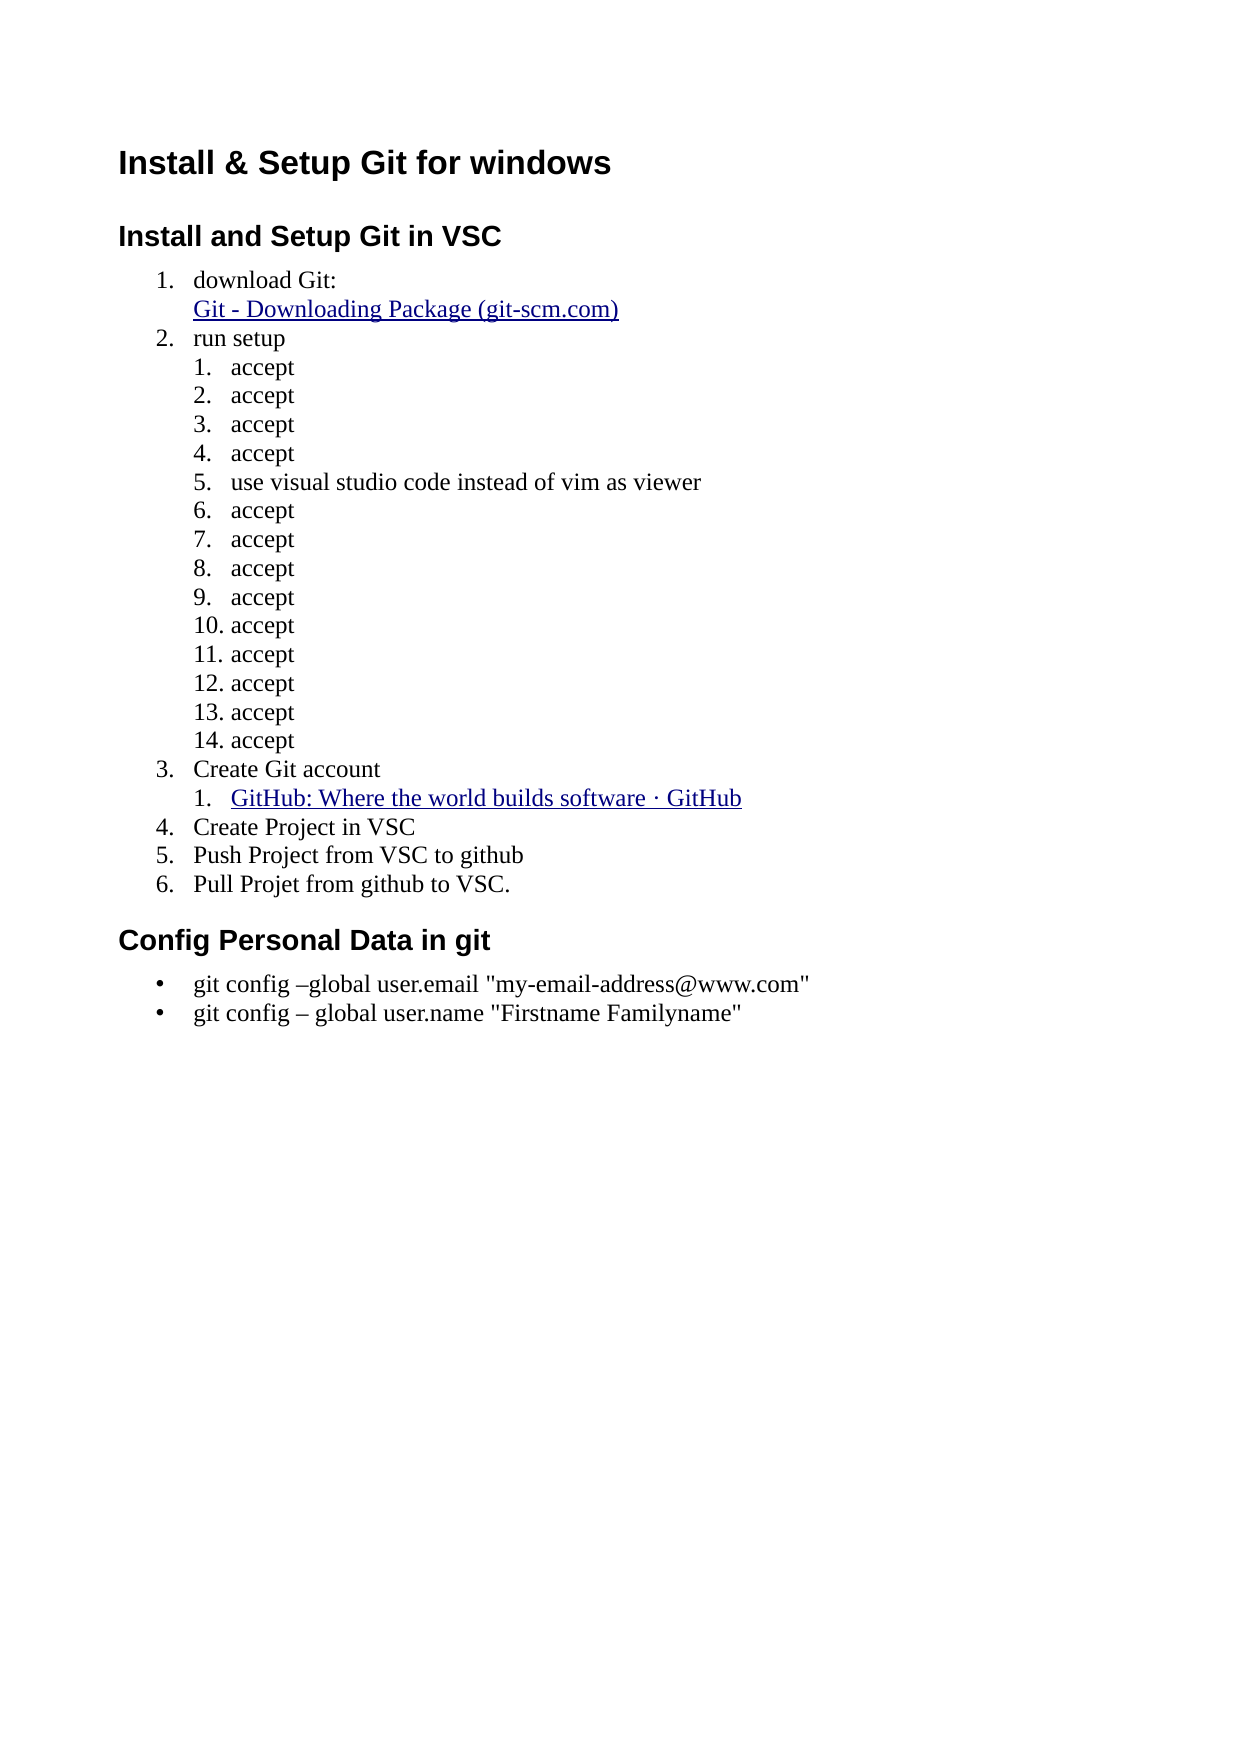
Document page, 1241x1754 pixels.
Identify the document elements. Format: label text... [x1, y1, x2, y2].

list Create Git account [156, 754, 1122, 783]
list accept [193, 668, 1122, 697]
list git config –global user.email "my-email-address@www.com" [156, 969, 1122, 998]
list accept [193, 639, 1122, 668]
list download Git: Git - Downloading Package (git-scm.com) [156, 265, 1122, 323]
list accept [193, 438, 1122, 467]
list Push Project from VSC to github [156, 840, 1122, 869]
list accept [193, 610, 1122, 639]
list accept [193, 582, 1122, 610]
list accept [193, 697, 1122, 725]
list accept [193, 524, 1122, 553]
list use visual studio code instead of vim as viewer [193, 467, 1122, 495]
list run setup [156, 323, 1122, 352]
subtitle Install & Setup Git for windows [118, 143, 1122, 182]
list git config – global user.name "Firstname Familyname" [156, 998, 1122, 1026]
list accept [193, 495, 1122, 524]
list Create Project in VSC [156, 812, 1122, 840]
list accept [193, 352, 1122, 380]
list Pull Projet from github to VSC. [156, 869, 1122, 898]
subtitle Install and Setup Git in VSC [118, 219, 1122, 253]
list accept [193, 380, 1122, 409]
list accept [193, 725, 1122, 754]
list GitHub: Where the world builds software · GitHub [193, 783, 1122, 812]
list accept [193, 409, 1122, 438]
subtitle Config Personal Data in git [118, 923, 1122, 956]
list accept [193, 553, 1122, 582]
